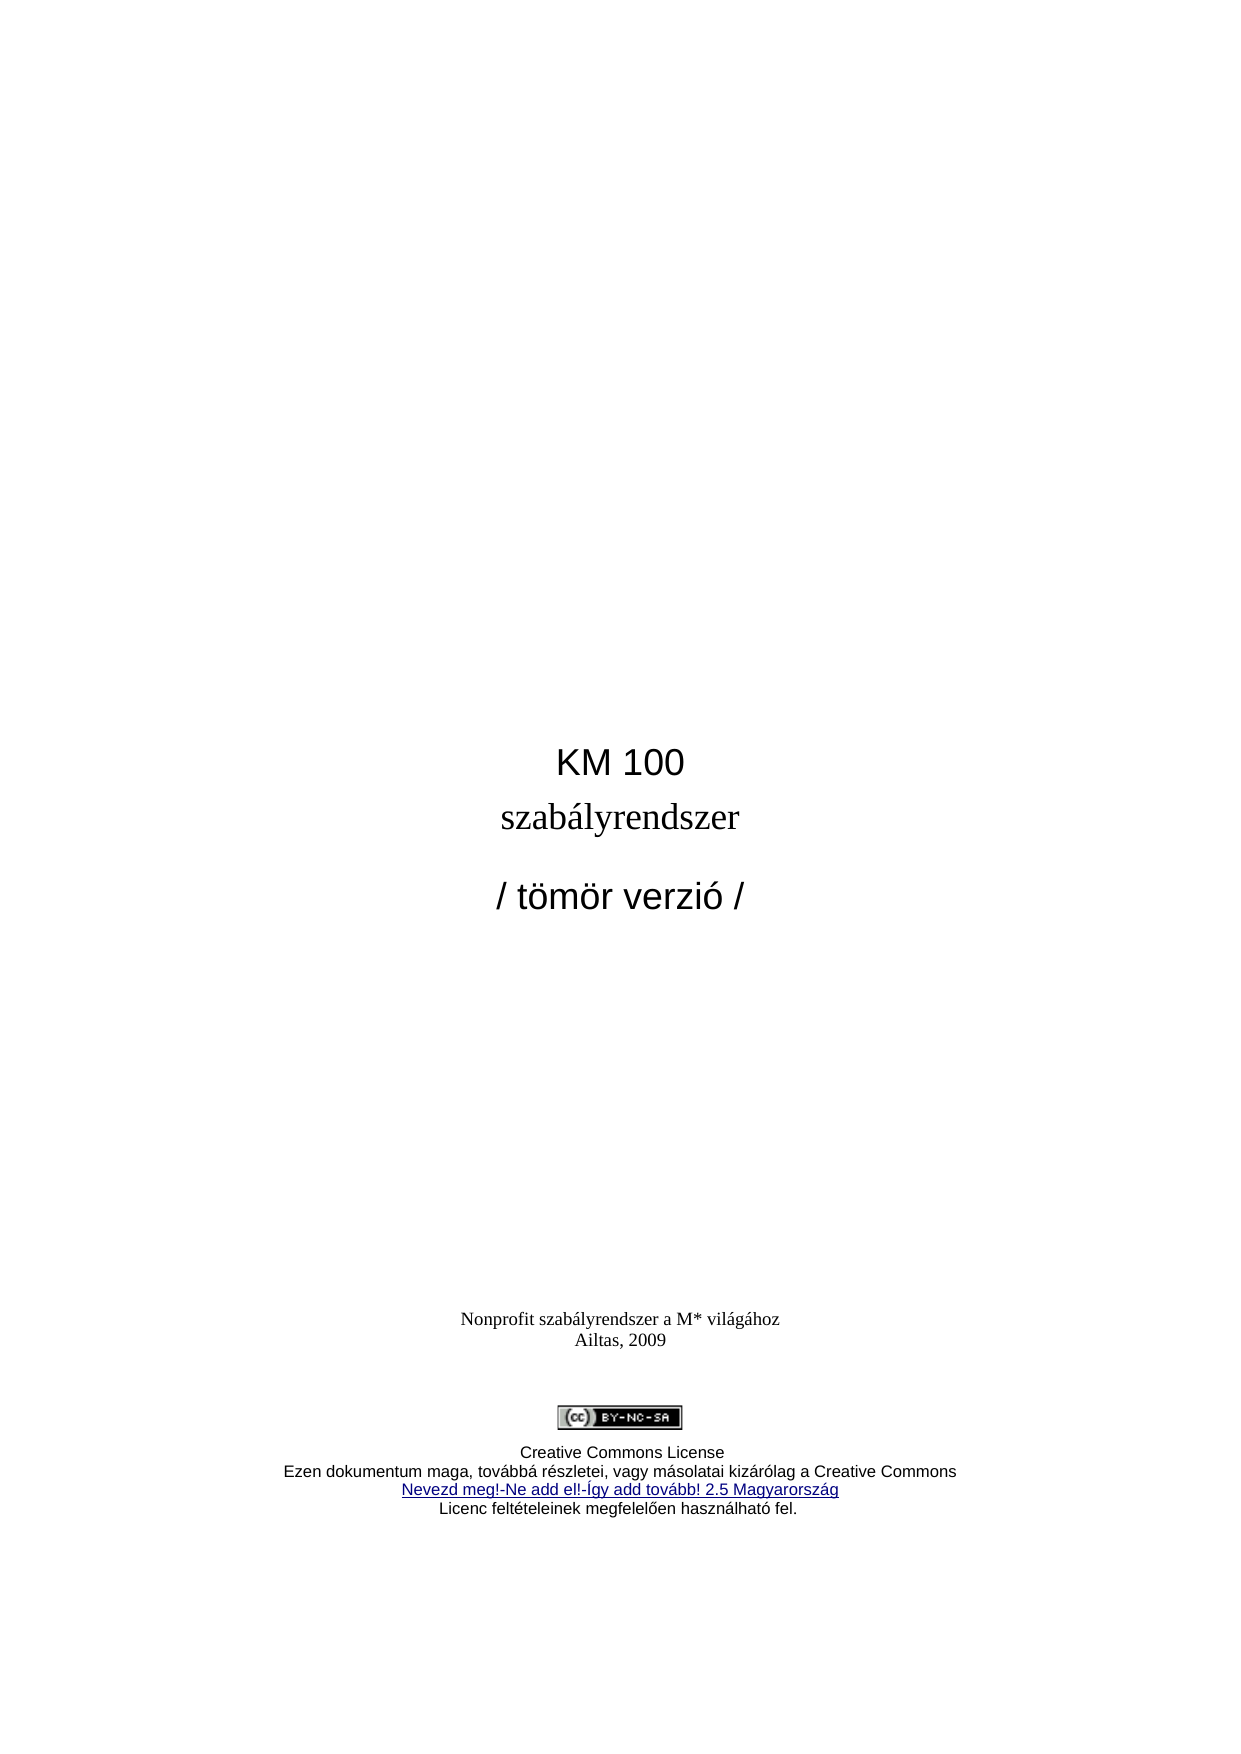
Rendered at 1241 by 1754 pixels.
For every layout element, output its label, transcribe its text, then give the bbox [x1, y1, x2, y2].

subtitle KM 100 [118, 742, 1122, 784]
text Creative Commons License [118, 1443, 1122, 1462]
text szabályrendszer [118, 796, 1122, 838]
text Licenc feltételeinek megfelelően használható fel. [118, 1499, 1122, 1518]
picture [557, 1404, 683, 1430]
text Nevezd meg!-Ne add el!-Így add tovább! 2.5 Magyarország [118, 1481, 1122, 1499]
text Nonprofit szabályrendszer a M* világához Ailtas, 2009 [118, 1309, 1122, 1350]
subtitle / tömör verzió / [118, 875, 1122, 917]
text Ezen dokumentum maga, továbbá részletei, vagy másolatai kizárólag a Creative Commons [118, 1462, 1122, 1481]
